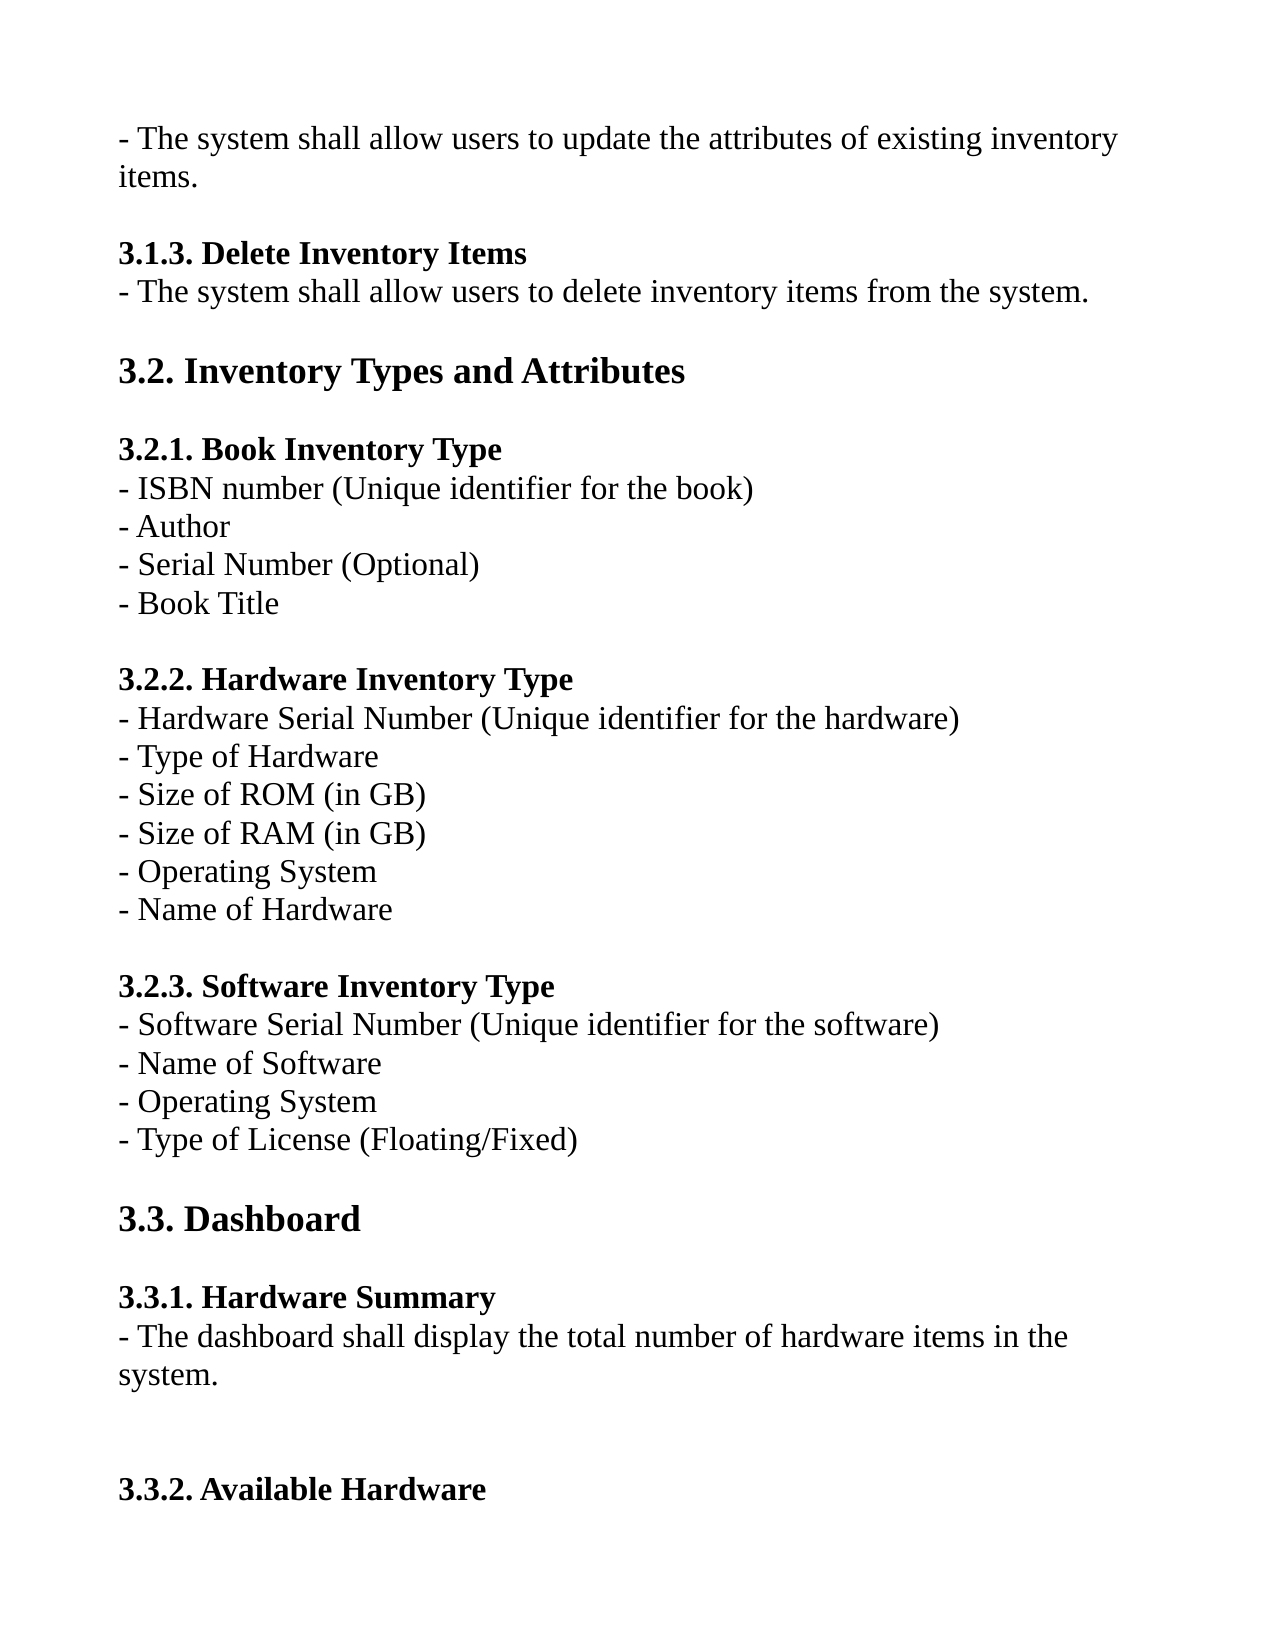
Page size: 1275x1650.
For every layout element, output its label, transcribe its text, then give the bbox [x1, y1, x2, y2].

text - Operating System [118, 1081, 1157, 1119]
text 3.3.2. Available Hardware [118, 1469, 1157, 1508]
text - Size of ROM (in GB) [118, 774, 1157, 813]
text 3.2.1. Book Inventory Type [118, 429, 1157, 468]
text 3.2. Inventory Types and Attributes [118, 348, 1157, 391]
text 3.2.2. Hardware Inventory Type [118, 659, 1157, 698]
text - The dashboard shall display the total number of hardware items in the system. [118, 1316, 1157, 1393]
text 3.2.3. Software Inventory Type [118, 966, 1157, 1004]
text 3.3.1. Hardware Summary [118, 1278, 1157, 1316]
text - Hardware Serial Number (Unique identifier for the hardware) [118, 698, 1157, 736]
text - Type of Hardware [118, 736, 1157, 774]
text - Software Serial Number (Unique identifier for the software) [118, 1004, 1157, 1043]
text - The system shall allow users to update the attributes of existing inventory items. [118, 118, 1157, 195]
text - Type of License (Floating/Fixed) [118, 1119, 1157, 1158]
text - Name of Hardware [118, 889, 1157, 928]
text 3.1.3. Delete Inventory Items [118, 233, 1157, 271]
text - ISBN number (Unique identifier for the book) [118, 468, 1157, 506]
text - Operating System [118, 851, 1157, 889]
text 3.3. Dashboard [118, 1196, 1157, 1239]
text - Author [118, 506, 1157, 544]
text - Size of RAM (in GB) [118, 813, 1157, 851]
text - Book Title [118, 583, 1157, 621]
text - The system shall allow users to delete inventory items from the system. [118, 271, 1157, 310]
text - Name of Software [118, 1043, 1157, 1081]
text - Serial Number (Optional) [118, 544, 1157, 583]
